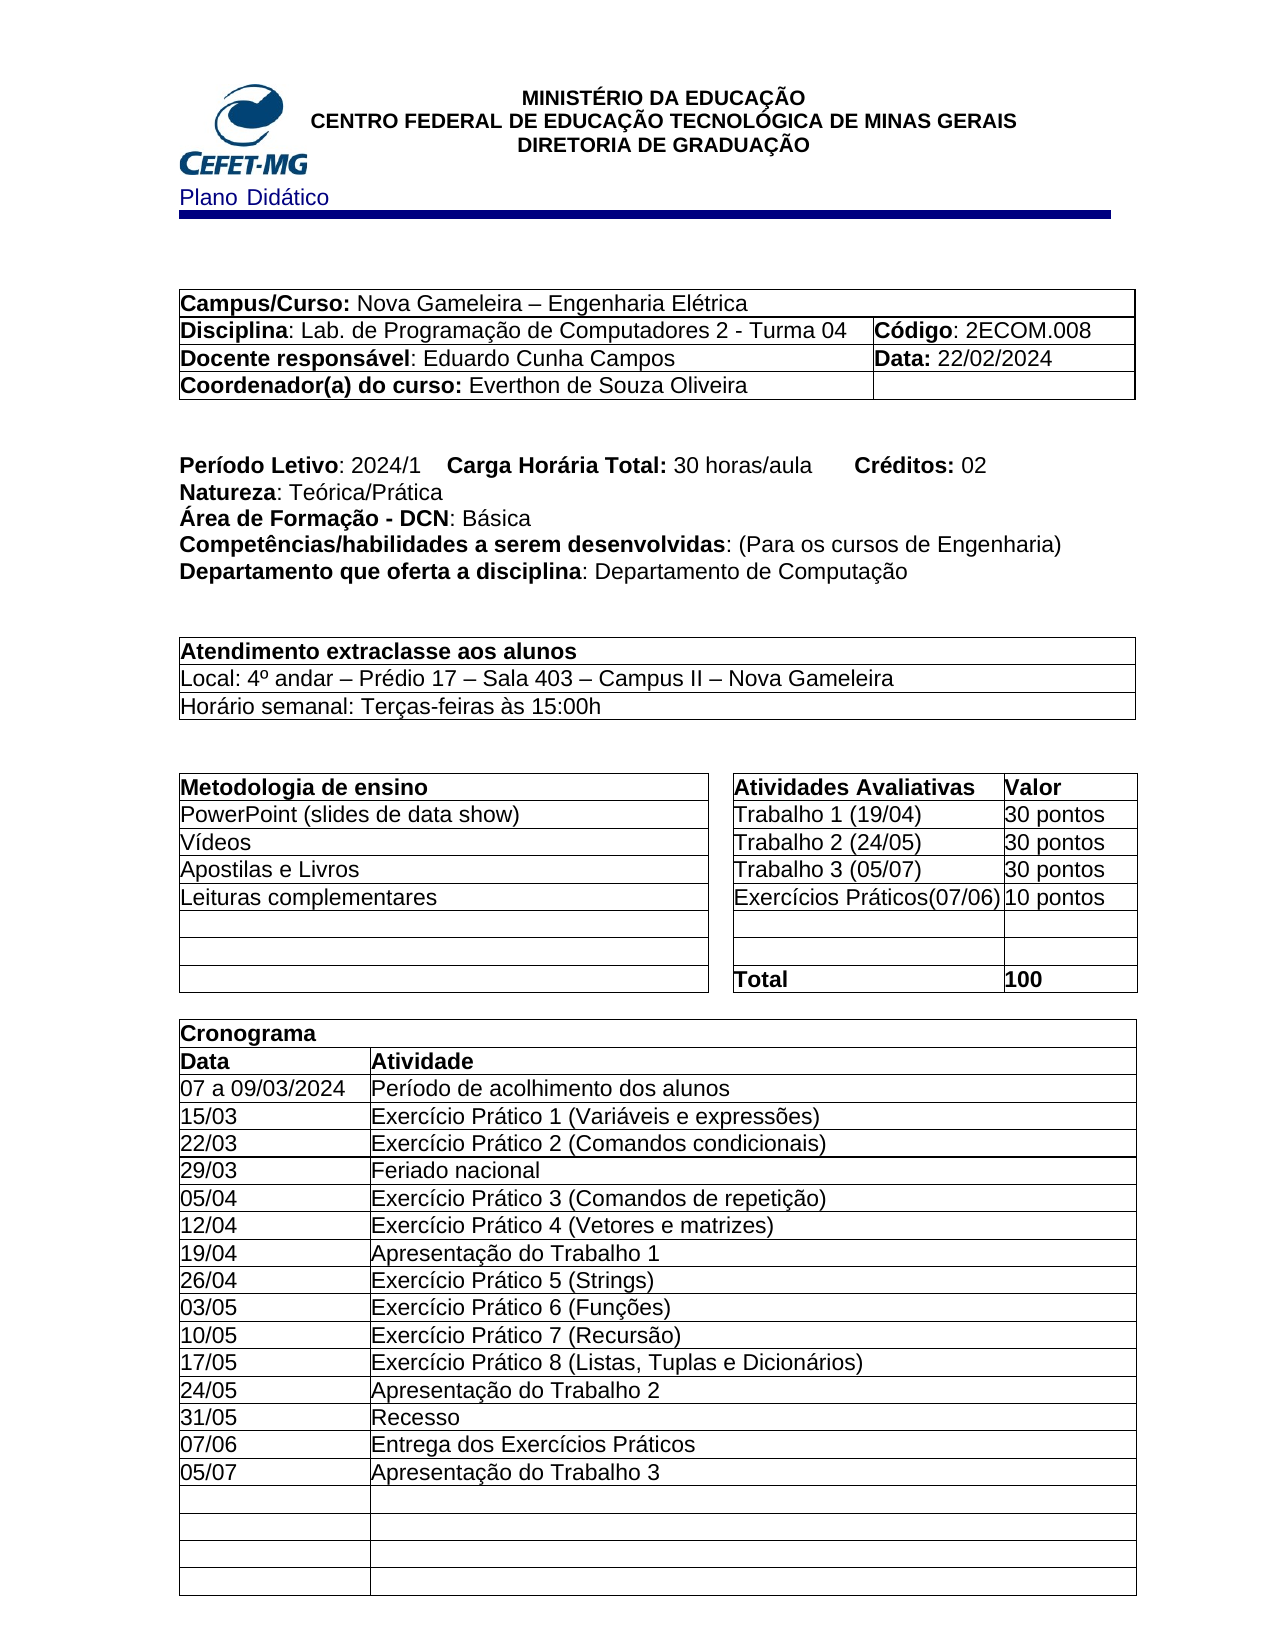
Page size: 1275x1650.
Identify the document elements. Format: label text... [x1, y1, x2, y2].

table_cell [371, 1541, 1136, 1567]
table_cell Data: 22/02/2024 [874, 345, 1134, 371]
table_cell 12/04 [180, 1212, 370, 1238]
table_cell Leituras complementares [180, 884, 708, 910]
table_cell 29/03 [180, 1158, 370, 1184]
table_cell Exercício Prático 6 (Funções) [371, 1294, 1136, 1321]
table_cell Apresentação do Trabalho 3 [371, 1459, 1136, 1485]
text MINISTÉRIO DA EDUCAÇÃO [308, 85, 1148, 109]
table_cell 07 a 09/03/2024 [180, 1075, 370, 1102]
table_cell Exercício Prático 8 (Listas, Tuplas e Dicionários) [371, 1349, 1136, 1376]
table_cell Coordenador(a) do curso: Everthon de Souza Oliveira [180, 372, 873, 399]
table_cell [1005, 938, 1137, 964]
table_header Valor [1005, 774, 1137, 800]
table_cell Apresentação do Trabalho 1 [371, 1240, 1136, 1266]
table_cell [734, 938, 1004, 964]
table_cell Trabalho 2 (24/05) [734, 829, 1004, 855]
table_cell Apostilas e Livros [180, 856, 708, 882]
table_cell [1005, 911, 1137, 937]
text Área de Formação - DCN: Básica [179, 505, 1148, 531]
table_cell [180, 938, 708, 964]
table_cell Horário semanal: Terças-feiras às 15:00h [180, 693, 1135, 719]
table_cell Exercício Prático 5 (Strings) [371, 1267, 1136, 1293]
table_header Campus/Curso: Nova Gameleira – Engenharia Elétrica [180, 290, 1134, 316]
text CENTRO FEDERAL DE EDUCAÇÃO TECNOLÓGICA DE MINAS GERAIS [308, 109, 1148, 133]
table_header Cronograma [180, 1020, 1136, 1047]
table_cell Trabalho 1 (19/04) [734, 801, 1004, 828]
table_header Atendimento extraclasse aos alunos [180, 638, 1135, 664]
table_cell Recesso [371, 1404, 1136, 1430]
table_cell Exercício Prático 2 (Comandos condicionais) [371, 1130, 1136, 1156]
table_cell 30 pontos [1005, 829, 1137, 855]
table_cell Entrega dos Exercícios Práticos [371, 1431, 1136, 1458]
table_cell Código: 2ECOM.008 [874, 318, 1134, 344]
table_cell Vídeos [180, 829, 708, 855]
table_cell 05/04 [180, 1185, 370, 1211]
table_cell 15/03 [180, 1103, 370, 1129]
table_cell 30 pontos [1005, 856, 1137, 882]
table_cell 19/04 [180, 1240, 370, 1266]
table_cell 17/05 [180, 1349, 370, 1376]
table_cell 07/06 [180, 1431, 370, 1458]
table_cell 10 pontos [1005, 884, 1137, 910]
table_cell Atividade [371, 1048, 1136, 1074]
table_cell Feriado nacional [371, 1158, 1136, 1184]
table_cell [371, 1514, 1136, 1540]
table_cell 22/03 [180, 1130, 370, 1156]
table_cell Total [734, 966, 1004, 992]
text Período Letivo: 2024/1 Carga Horária Total: 30 horas/aula Créditos: 02 [179, 452, 1148, 479]
text Plano Didático [179, 184, 1148, 210]
table_cell [180, 911, 708, 937]
table_cell Exercício Prático 4 (Vetores e matrizes) [371, 1212, 1136, 1238]
table_cell 30 pontos [1005, 801, 1137, 828]
text Departamento que oferta a disciplina: Departamento de Computação [179, 558, 1148, 584]
table_cell 05/07 [180, 1459, 370, 1485]
table_cell [180, 966, 708, 992]
table_cell 10/05 [180, 1322, 370, 1348]
table_cell Local: 4º andar – Prédio 17 – Sala 403 – Campus II – Nova Gameleira [180, 665, 1135, 692]
table_cell 31/05 [180, 1404, 370, 1430]
table_cell [874, 372, 1134, 399]
table_cell Trabalho 3 (05/07) [734, 856, 1004, 882]
table_cell Docente responsável: Eduardo Cunha Campos [180, 345, 873, 371]
table_cell Período de acolhimento dos alunos [371, 1075, 1136, 1102]
table_cell Exercícios Práticos(07/06) [734, 884, 1004, 910]
text DIRETORIA DE GRADUAÇÃO [308, 133, 1148, 157]
table_cell Data [180, 1048, 370, 1074]
table_cell Exercício Prático 7 (Recursão) [371, 1322, 1136, 1348]
table_cell [180, 1541, 370, 1567]
text Competências/habilidades a serem desenvolvidas: (Para os cursos de Engenharia) [179, 531, 1148, 558]
table_header Metodologia de ensino [180, 774, 708, 800]
text Natureza: Teórica/Prática [179, 479, 1148, 505]
table_cell 26/04 [180, 1267, 370, 1293]
table_cell [180, 1514, 370, 1540]
table_cell [371, 1568, 1136, 1595]
table_cell [371, 1486, 1136, 1512]
table_cell Exercício Prático 3 (Comandos de repetição) [371, 1185, 1136, 1211]
table_cell [180, 1486, 370, 1512]
table_cell 24/05 [180, 1377, 370, 1403]
table_cell Apresentação do Trabalho 2 [371, 1377, 1136, 1403]
table_cell Exercício Prático 1 (Variáveis e expressões) [371, 1103, 1136, 1129]
table_cell [180, 1568, 370, 1595]
table_header Atividades Avaliativas [734, 774, 1004, 800]
table_cell PowerPoint (slides de data show) [180, 801, 708, 828]
table_cell Disciplina: Lab. de Programação de Computadores 2 - Turma 04 [180, 318, 873, 344]
table_cell 100 [1005, 966, 1137, 992]
table_cell 03/05 [180, 1294, 370, 1321]
table_header [709, 773, 733, 992]
table_cell [734, 911, 1004, 937]
